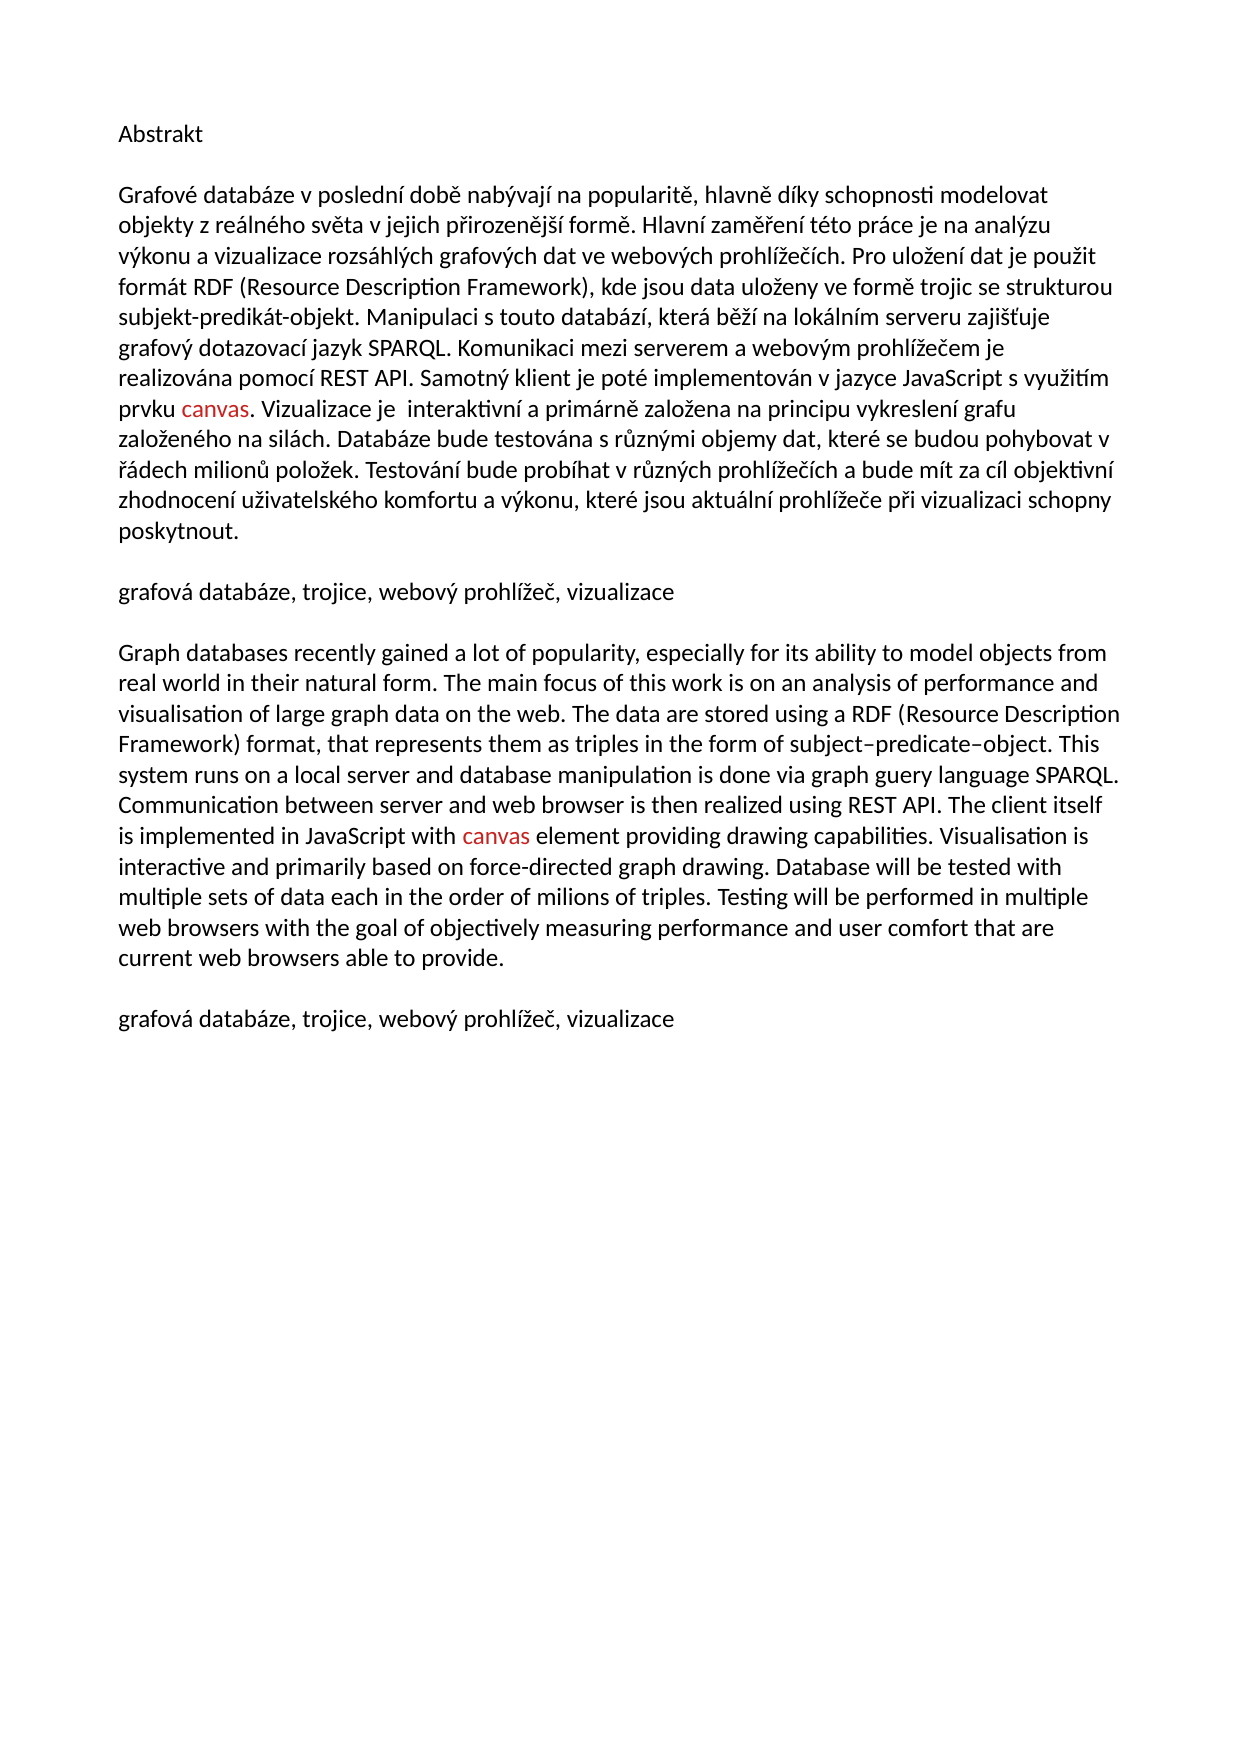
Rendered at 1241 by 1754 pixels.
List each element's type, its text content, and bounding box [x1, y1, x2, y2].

text Abstrakt [118, 118, 1122, 149]
text grafová databáze, trojice, webový prohlížeč, vizualizace [118, 1003, 1122, 1034]
text Grafové databáze v poslední době nabývají na popularitě, hlavně díky schopnosti modelovat objekty z reálného světa v jejich přirozenější formě. Hlavní zaměření této práce je na analýzu výkonu a vizualizace rozsáhlých grafových dat ve webových prohlížečích. Pro uložení dat je použit formát RDF (Resource Description Framework), kde jsou data uloženy ve formě trojic se strukturou subjekt-predikát-objekt. Manipulaci s touto databází, která běží na lokálním serveru zajišťuje grafový dotazovací jazyk SPARQL. Komunikaci mezi serverem a webovým prohlížečem je realizována pomocí REST API. Samotný klient je poté implementován v jazyce JavaScript s využitím prvku canvas. Vizualizace je interaktivní a primárně založena na principu vykreslení grafu založeného na silách. Databáze bude testována s různými objemy dat, které se budou pohybovat v řádech milionů položek. Testování bude probíhat v různých prohlížečích a bude mít za cíl objektivní zhodnocení uživatelského komfortu a výkonu, které jsou aktuální prohlížeče při vizualizaci schopny poskytnout. [118, 179, 1122, 545]
text grafová databáze, trojice, webový prohlížeč, vizualizace [118, 576, 1122, 606]
text Graph databases recently gained a lot of popularity, especially for its ability to model objects from real world in their natural form. The main focus of this work is on an analysis of performance and visualisation of large graph data on the web. The data are stored using a RDF (Resource Description Framework) format, that represents them as triples in the form of subject–predicate–object. This system runs on a local server and database manipulation is done via graph guery language SPARQL. Communication between server and web browser is then realized using REST API. The client itself is implemented in JavaScript with canvas element providing drawing capabilities. Visualisation is interactive and primarily based on force-directed graph drawing. Database will be tested with multiple sets of data each in the order of milions of triples. Testing will be performed in multiple web browsers with the goal of objectively measuring performance and user comfort that are current web browsers able to provide. [118, 637, 1122, 973]
